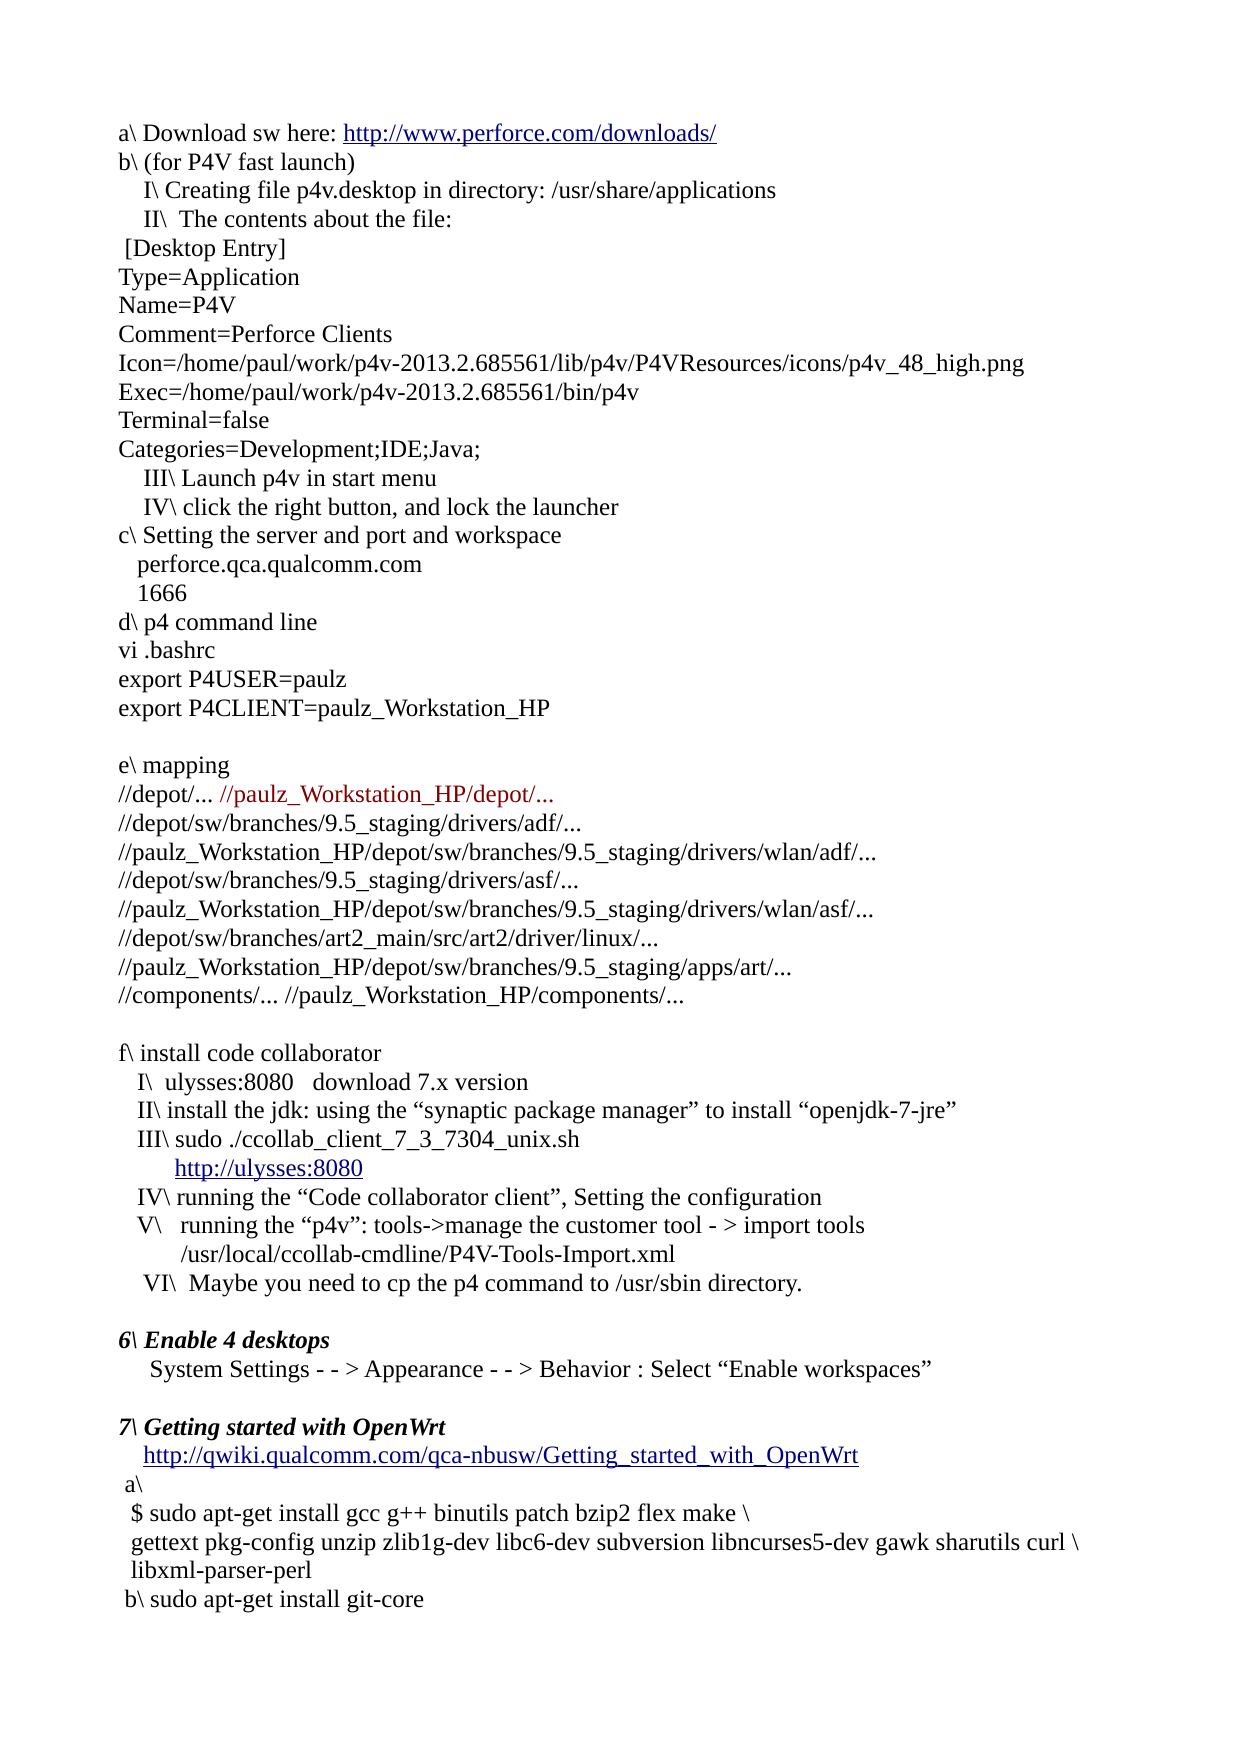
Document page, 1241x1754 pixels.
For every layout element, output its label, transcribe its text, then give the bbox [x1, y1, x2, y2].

text export P4USER=paulz [118, 664, 1122, 693]
text //depot/sw/branches/9.5_staging/drivers/adf/... //paulz_Workstation_HP/depot/sw/branches/9.5_staging/drivers/wlan/adf/... [118, 808, 1122, 866]
text Terminal=false [118, 406, 1122, 434]
text c\ Setting the server and port and workspace [118, 521, 1122, 549]
text //depot/sw/branches/art2_main/src/art2/driver/linux/... //paulz_Workstation_HP/depot/sw/branches/9.5_staging/apps/art/... [118, 923, 1122, 981]
text Type=Application [118, 262, 1122, 291]
text /usr/local/ccollab-cmdline/P4V-Tools-Import.xml [118, 1239, 1122, 1268]
text IV\ running the “Code collaborator client”, Setting the configuration [118, 1182, 1122, 1211]
text b\ sudo apt-get install git-core [118, 1584, 1122, 1613]
text http://qwiki.qualcomm.com/qca-nbusw/Getting_started_with_OpenWrt [118, 1441, 1122, 1469]
text gettext pkg-config unzip zlib1g-dev libc6-dev subversion libncurses5-dev gawk sharutils curl \ [118, 1527, 1122, 1556]
text $ sudo apt-get install gcc g++ binutils patch bzip2 flex make \ [118, 1498, 1122, 1527]
text V\ running the “p4v”: tools->manage the customer tool - > import tools [118, 1211, 1122, 1239]
text export P4CLIENT=paulz_Workstation_HP [118, 693, 1122, 722]
text 1666 [118, 578, 1122, 607]
text Categories=Development;IDE;Java; [118, 434, 1122, 463]
text III\ sudo ./ccollab_client_7_3_7304_unix.sh [118, 1124, 1122, 1153]
text vi .bashrc [118, 636, 1122, 664]
text //depot/... //paulz_Workstation_HP/depot/... [118, 779, 1122, 808]
text III\ Launch p4v in start menu [118, 463, 1122, 492]
text [Desktop Entry] [118, 233, 1122, 262]
text d\ p4 command line [118, 607, 1122, 636]
text I\ ulysses:8080 download 7.x version [118, 1067, 1122, 1096]
text libxml-parser-perl [118, 1556, 1122, 1584]
text 7\ Getting started with OpenWrt [118, 1412, 1122, 1441]
text II\ install the jdk: using the “synaptic package manager” to install “openjdk-7-jre” [118, 1096, 1122, 1124]
text II\ The contents about the file: [118, 204, 1122, 233]
text I\ Creating file p4v.desktop in directory: /usr/share/applications [118, 176, 1122, 204]
text a\ [118, 1469, 1122, 1498]
text f\ install code collaborator [118, 1038, 1122, 1067]
text Icon=/home/paul/work/p4v-2013.2.685561/lib/p4v/P4VResources/icons/p4v_48_high.png [118, 348, 1122, 377]
text System Settings - - > Appearance - - > Behavior : Select “Enable workspaces” [118, 1354, 1122, 1383]
text e\ mapping [118, 751, 1122, 779]
text Exec=/home/paul/work/p4v-2013.2.685561/bin/p4v [118, 377, 1122, 406]
text 6\ Enable 4 desktops [118, 1326, 1122, 1354]
text Comment=Perforce Clients [118, 319, 1122, 348]
text http://ulysses:8080 [118, 1153, 1122, 1182]
text IV\ click the right button, and lock the launcher [118, 492, 1122, 521]
text VI\ Maybe you need to cp the p4 command to /usr/sbin directory. [118, 1268, 1122, 1297]
text b\ (for P4V fast launch) [118, 147, 1122, 176]
text a\ Download sw here: http://www.perforce.com/downloads/ [118, 118, 1122, 147]
text //depot/sw/branches/9.5_staging/drivers/asf/... //paulz_Workstation_HP/depot/sw/branches/9.5_staging/drivers/wlan/asf/... [118, 866, 1122, 923]
text Name=P4V [118, 291, 1122, 319]
text //components/... //paulz_Workstation_HP/components/... [118, 981, 1122, 1009]
text perforce.qca.qualcomm.com [118, 549, 1122, 578]
